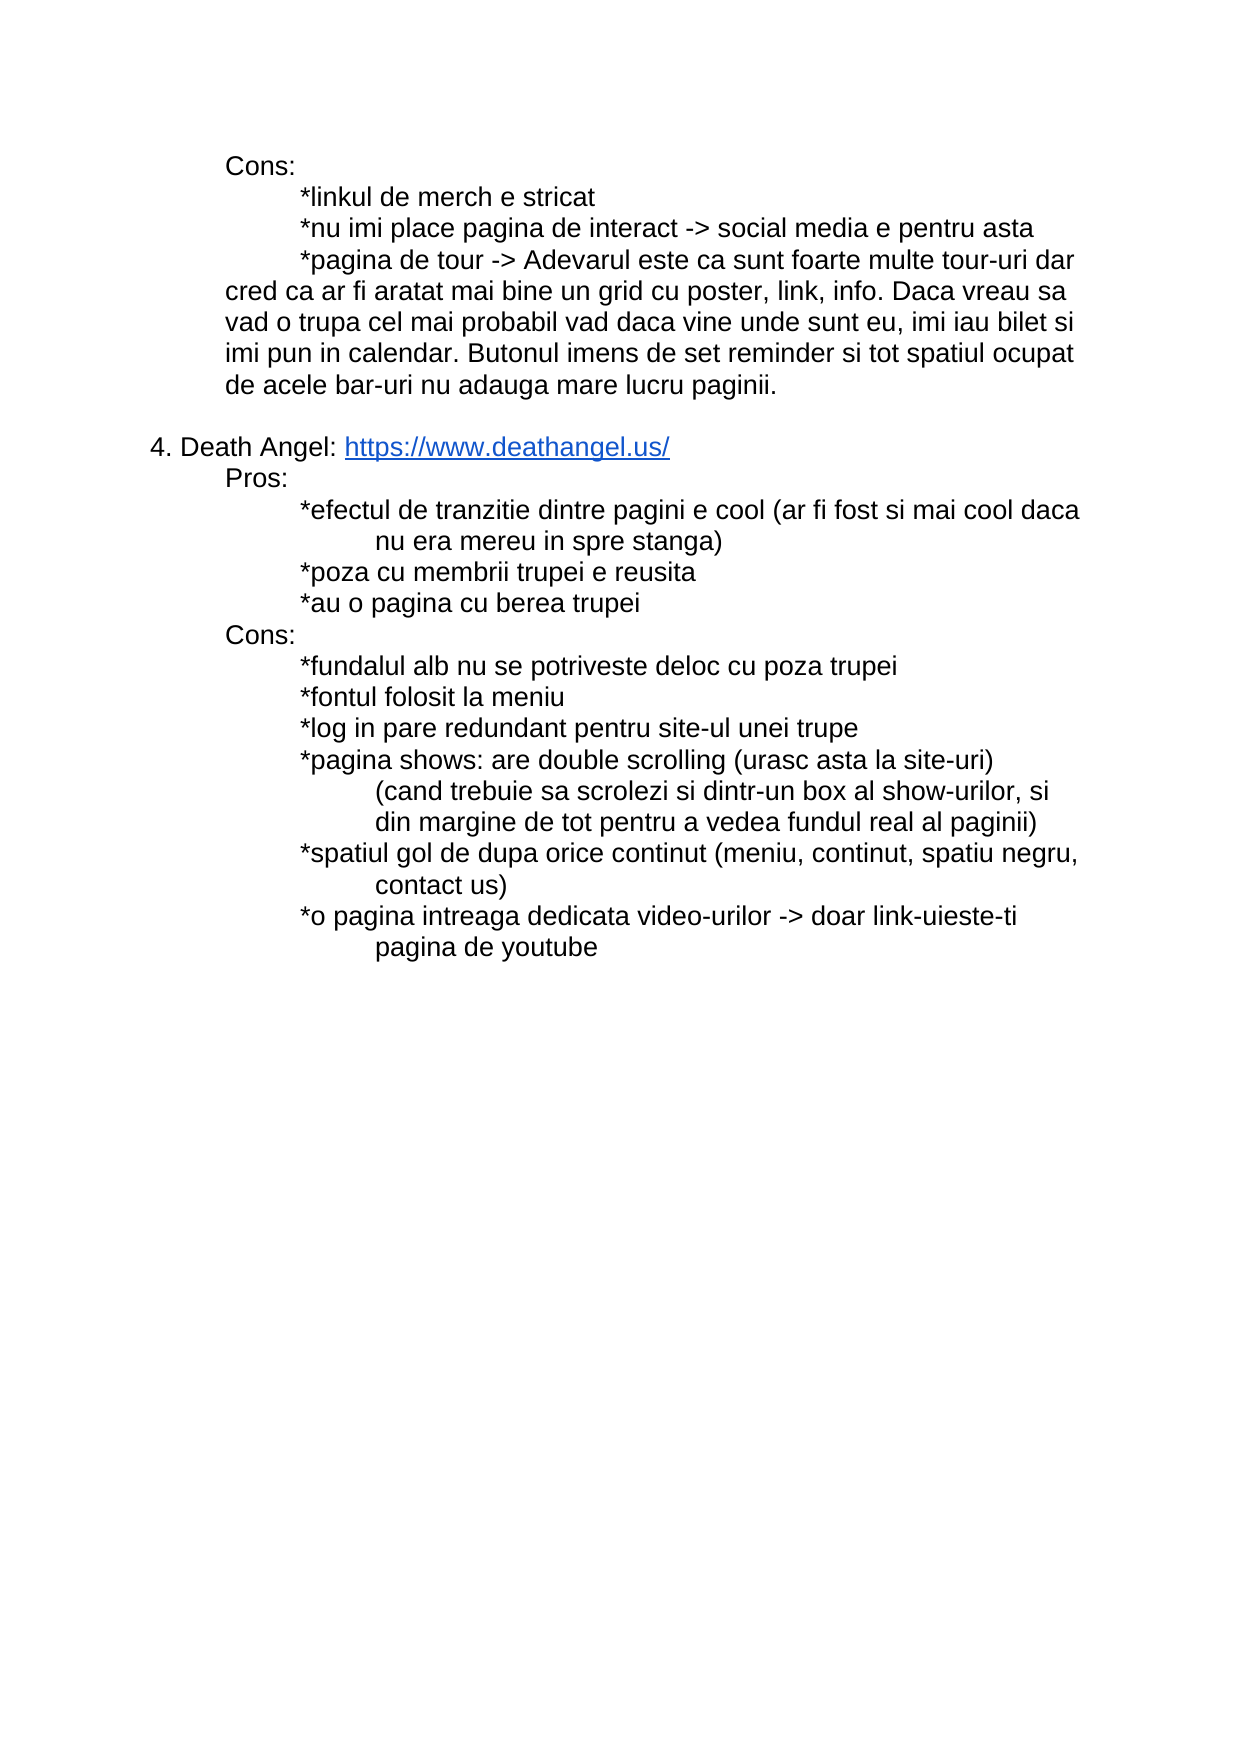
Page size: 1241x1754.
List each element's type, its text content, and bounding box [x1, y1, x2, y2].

text *pagina de tour -> Adevarul este ca sunt foarte multe tour-uri dar cred ca ar fi aratat mai bine un grid cu poster, link, info. Daca vreau sa vad o trupa cel mai probabil vad daca vine unde sunt eu, imi iau bilet si imi pun in calendar. Butonul imens de set reminder si tot spatiul ocupat de acele bar-uri nu adauga mare lucru paginii. [225, 244, 1090, 400]
text *au o pagina cu berea trupei [225, 587, 1090, 619]
text *pagina shows: are double scrolling (urasc asta la site-uri) [225, 744, 1090, 775]
text *efectul de tranzitie dintre pagini e cool (ar fi fost si mai cool daca [150, 494, 1090, 525]
text *poza cu membrii trupei e reusita [225, 556, 1090, 587]
text nu era mereu in spre stanga) [300, 525, 1090, 556]
text (cand trebuie sa scrolezi si dintr-un box al show-urilor, si [300, 775, 1090, 806]
text din margine de tot pentru a vedea fundul real al paginii) [375, 806, 1090, 837]
text *fontul folosit la meniu [225, 681, 1090, 712]
text Cons: [225, 619, 1090, 650]
text contact us) [300, 869, 1090, 900]
text 4. Death Angel: https://www.deathangel.us/ [150, 431, 1090, 462]
text *spatiul gol de dupa orice continut (meniu, continut, spatiu negru, [150, 837, 1090, 869]
text *nu imi place pagina de interact -> social media e pentru asta [225, 212, 1090, 244]
text *linkul de merch e stricat [225, 181, 1090, 212]
text Pros: [150, 462, 1090, 494]
text *fundalul alb nu se potriveste deloc cu poza trupei [225, 650, 1090, 681]
text *o pagina intreaga dedicata video-urilor -> doar link-uieste-ti [300, 900, 1090, 931]
text *log in pare redundant pentru site-ul unei trupe [225, 712, 1090, 744]
text pagina de youtube [300, 931, 1090, 962]
text Cons: [225, 150, 1090, 181]
